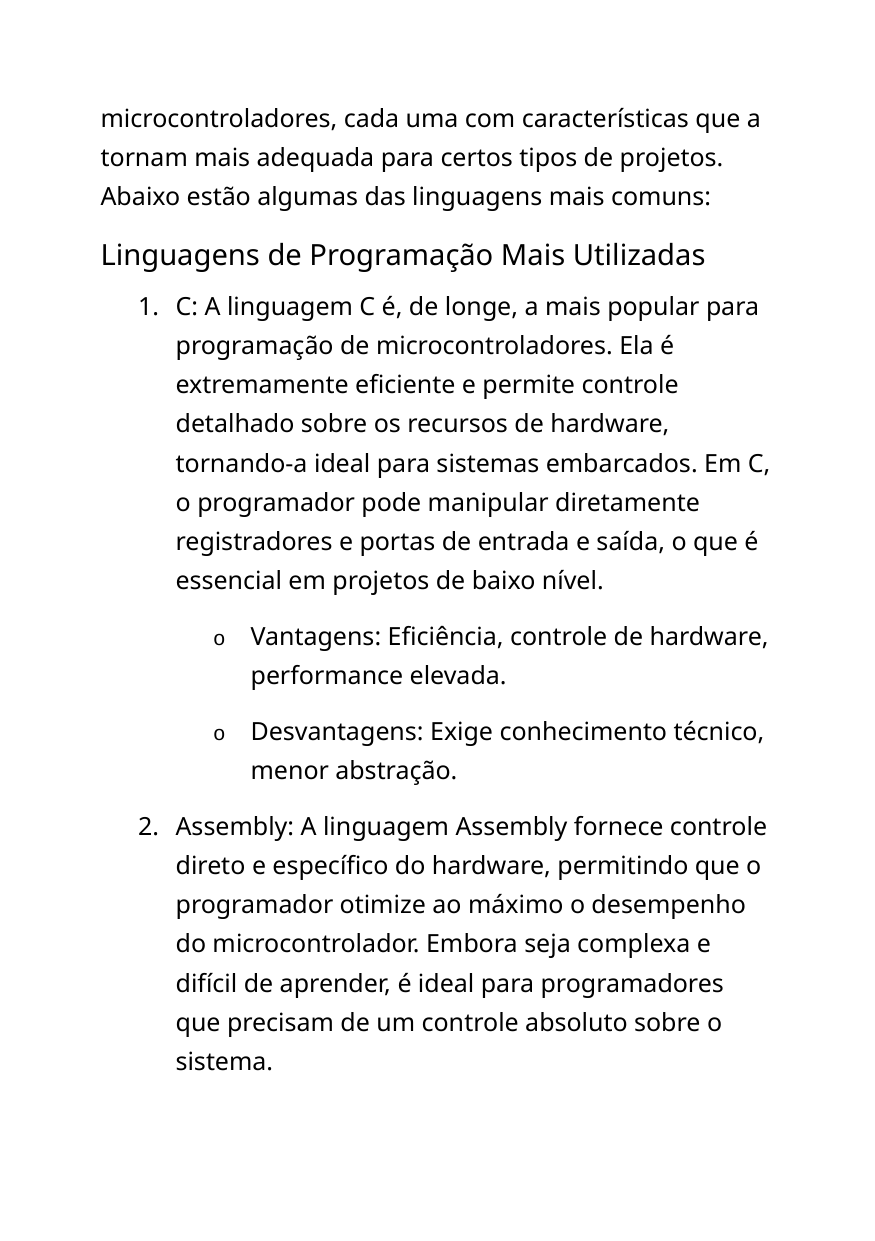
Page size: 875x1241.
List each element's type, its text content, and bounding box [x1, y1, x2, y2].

list Vantagens: Eficiência, controle de hardware, performance elevada. [213, 618, 774, 692]
text microcontroladores, cada uma com características que a tornam mais adequada para certos tipos de projetos. Abaixo estão algumas das linguagens mais comuns: [100, 100, 774, 213]
list Desvantagens: Exige conhecimento técnico, menor abstração. [213, 713, 774, 787]
list C: A linguagem C é, de longe, a mais popular para programação de microcontroladores. Ela é extremamente eficiente e permite controle detalhado sobre os recursos de hardware, tornando-a ideal para sistemas embarcados. Em C, o programador pode manipular diretamente registradores e portas de entrada e saída, o que é essencial em projetos de baixo nível. [138, 288, 774, 597]
list Assembly: A linguagem Assembly fornece controle direto e específico do hardware, permitindo que o programador otimize ao máximo o desempenho do microcontrolador. Embora seja complexa e difícil de aprender, é ideal para programadores que precisam de um controle absoluto sobre o sistema. [138, 808, 774, 1078]
subtitle Linguagens de Programação Mais Utilizadas [100, 234, 774, 274]
